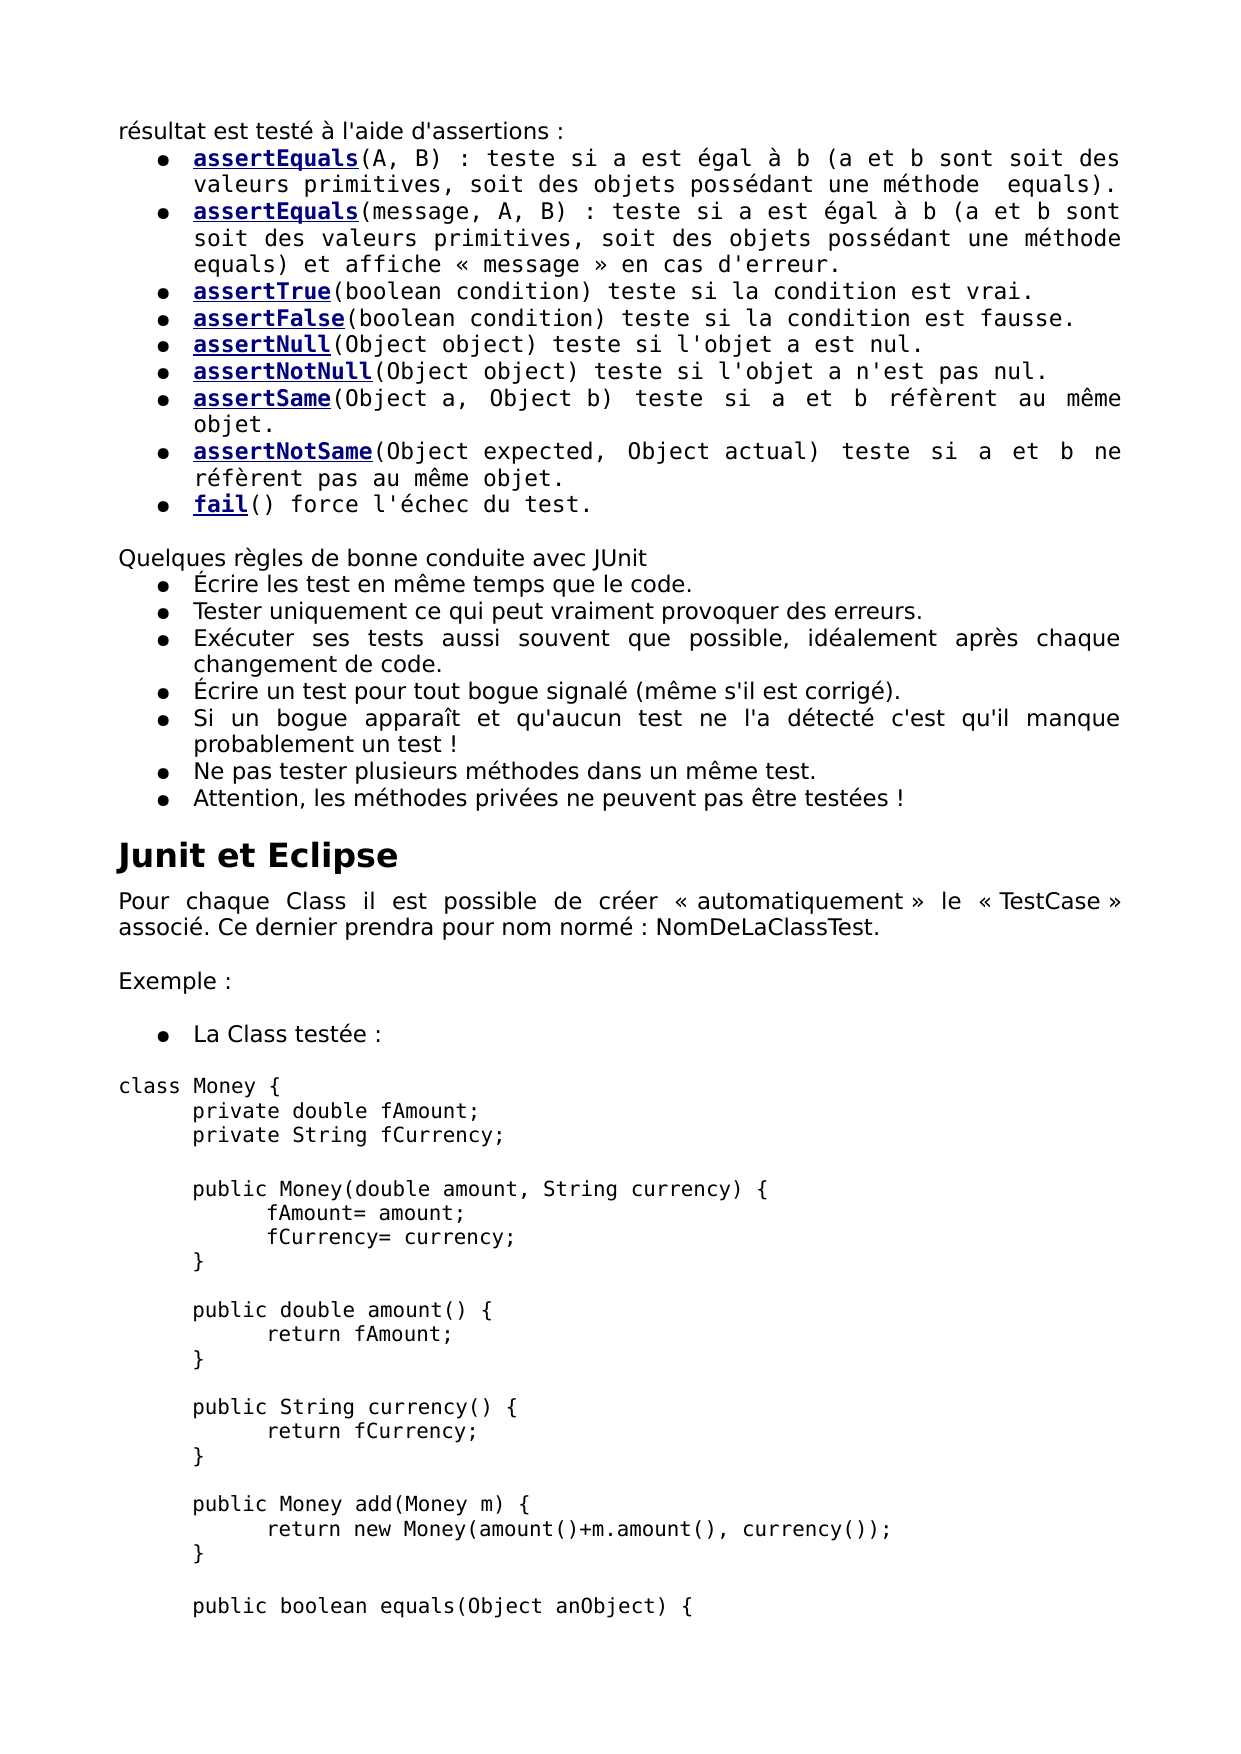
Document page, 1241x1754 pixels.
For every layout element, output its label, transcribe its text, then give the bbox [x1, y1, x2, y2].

list assertEquals(A, B) : teste si a est égal à b (a et b sont soit des valeurs primitives, soit des objets possédant une méthode equals). [156, 145, 1122, 198]
text } [118, 1249, 1122, 1274]
text fAmount= amount; [118, 1201, 1122, 1225]
list Écrire les test en même temps que le code. [156, 571, 1122, 598]
list assertNotSame(Object expected, Object actual) teste si a et b ne réfèrent pas au même objet. [156, 438, 1122, 491]
text public String currency() { [118, 1395, 1122, 1419]
list assertSame(Object a, Object b) teste si a et b réfèrent au même objet. [156, 385, 1122, 438]
list assertNotNull(Object object) teste si l'objet a n'est pas nul. [156, 358, 1122, 385]
list Attention, les méthodes privées ne peuvent pas être testées ! [156, 785, 1122, 811]
subtitle Junit et Eclipse [118, 836, 1122, 875]
text public Money add(Money m) { [118, 1492, 1122, 1517]
text Quelques règles de bonne conduite avec JUnit [118, 545, 1122, 571]
text fCurrency= currency; [118, 1225, 1122, 1249]
list assertFalse(boolean condition) teste si la condition est fausse. [156, 305, 1122, 331]
text return fCurrency; [118, 1419, 1122, 1444]
list assertNull(Object object) teste si l'objet a est nul. [156, 331, 1122, 358]
text Pour chaque Class il est possible de créer « automatiquement » le « TestCase » associé. Ce dernier prendra pour nom normé : NomDeLaClassTest. [118, 888, 1122, 941]
text class Money { [118, 1074, 1122, 1099]
text } [118, 1347, 1122, 1371]
text return new Money(amount()+m.amount(), currency()); [118, 1517, 1122, 1541]
text private double fAmount; [118, 1099, 1122, 1123]
text public boolean equals(Object anObject) { [118, 1594, 1122, 1619]
text return fAmount; [118, 1322, 1122, 1347]
text Exemple : [118, 968, 1122, 994]
text public Money(double amount, String currency) { [118, 1177, 1122, 1201]
list assertTrue(boolean condition) teste si la condition est vrai. [156, 278, 1122, 305]
list fail() force l'échec du test. [156, 491, 1122, 518]
text public double amount() { [118, 1298, 1122, 1322]
list Ne pas tester plusieurs méthodes dans un même test. [156, 758, 1122, 785]
text private String fCurrency; [118, 1123, 1122, 1147]
list Tester uniquement ce qui peut vraiment provoquer des erreurs. [156, 598, 1122, 625]
list Écrire un test pour tout bogue signalé (même s'il est corrigé). [156, 678, 1122, 705]
list assertEquals(message, A, B) : teste si a est égal à b (a et b sont soit des valeurs primitives, soit des objets possédant une méthode equals) et affiche « message » en cas d'erreur. [156, 198, 1122, 278]
text } [118, 1444, 1122, 1468]
list Si un bogue apparaît et qu'aucun test ne l'a détecté c'est qu'il manque probablement un test ! [156, 705, 1122, 758]
list Exécuter ses tests aussi souvent que possible, idéalement après chaque changement de code. [156, 625, 1122, 678]
text résultat est testé à l'aide d'assertions : [118, 118, 1122, 145]
text } [118, 1541, 1122, 1565]
list La Class testée : [156, 1021, 1122, 1048]
